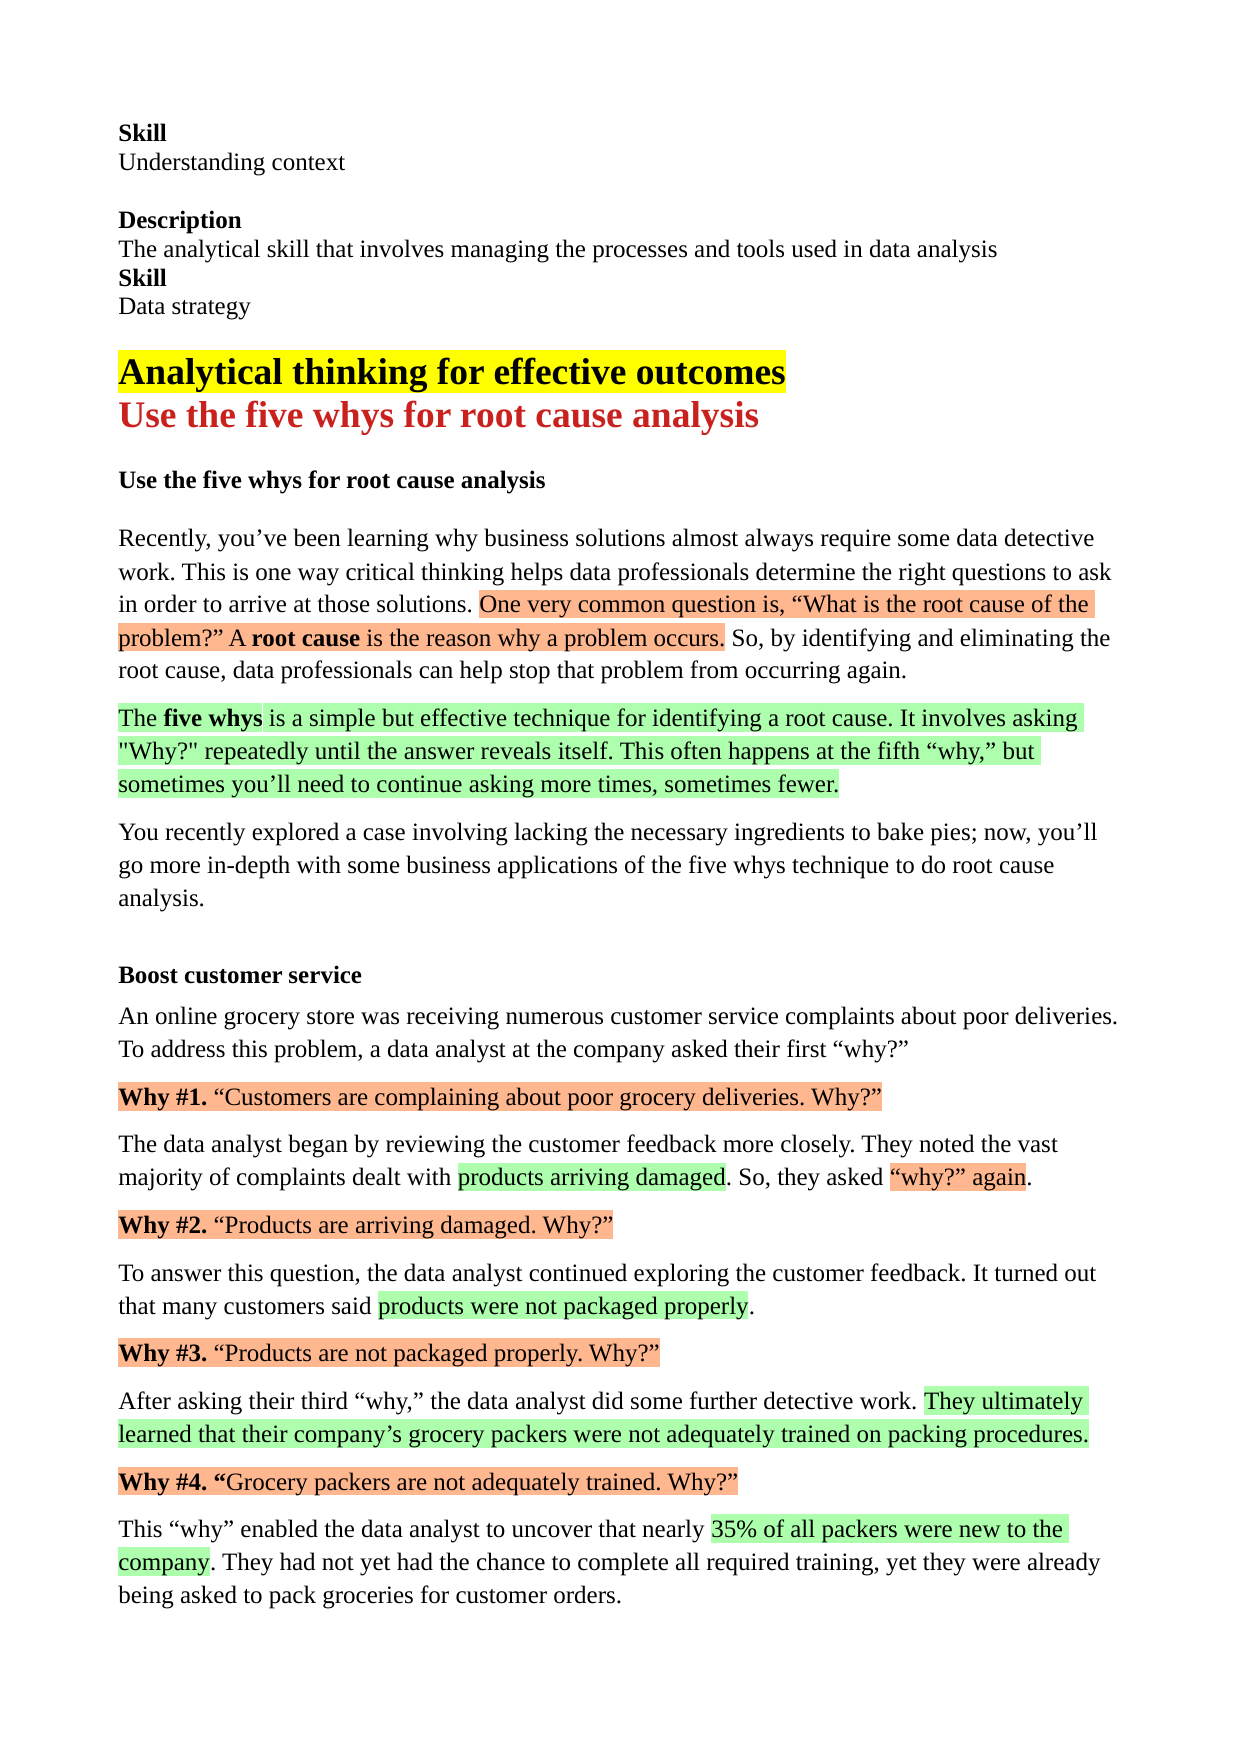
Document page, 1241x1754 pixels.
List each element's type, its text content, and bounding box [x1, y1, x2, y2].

text The data analyst began by reviewing the customer feedback more closely. They noted the vast majority of complaints dealt with products arriving damaged. So, they asked “why?” again. [118, 1129, 1122, 1191]
text Analytical thinking for effective outcomes Use the five whys for root cause analysis [118, 349, 1122, 436]
text An online grocery store was receiving numerous customer service complaints about poor deliveries. To address this problem, a data analyst at the company asked their first “why?” [118, 1001, 1122, 1063]
text Description The analytical skill that involves managing the processes and tools used in data analysis Skill Data strategy [118, 205, 1122, 320]
text Why #2. “Products are arriving damaged. Why?” [118, 1210, 1122, 1239]
text To answer this question, the data analyst continued exploring the customer feedback. It turned out that many customers said products were not packaged properly. [118, 1258, 1122, 1319]
text Recently, you’ve been learning why business solutions almost always require some data detective work. This is one way critical thinking helps data professionals determine the right questions to ask in order to arrive at those solutions. One very common question is, “What is the root cause of the problem?” A root cause is the reason why a problem occurs. So, by identifying and eliminating the root cause, data professionals can help stop that problem from occurring again. [118, 523, 1122, 684]
text This “why” enabled the data analyst to uncover that nearly 35% of all packers were new to the company. They had not yet had the chance to complete all required training, yet they were already being asked to pack groceries for customer orders. [118, 1514, 1122, 1609]
text You recently explored a case involving lacking the necessary ingredients to bake pies; now, you’ll go more in-depth with some business applications of the five whys technique to do root cause analysis. [118, 817, 1122, 912]
text Why #3. “Products are not packaged properly. Why?” [118, 1338, 1122, 1367]
text Why #1. “Customers are complaining about poor grocery deliveries. Why?” [118, 1082, 1122, 1111]
text After asking their third “why,” the data analyst did some further detective work. They ultimately learned that their company’s grocery packers were not adequately trained on packing procedures. [118, 1386, 1122, 1448]
subtitle Boost customer service [118, 960, 1122, 989]
text Why #4. “Grocery packers are not adequately trained. Why?” [118, 1467, 1122, 1495]
subtitle Use the five whys for root cause analysis [118, 465, 1122, 494]
text The five whys is a simple but effective technique for identifying a root cause. It involves asking "Why?" repeatedly until the answer reveals itself. This often happens at the fifth “why,” but sometimes you’ll need to continue asking more times, sometimes fewer. [118, 703, 1122, 798]
text Skill Understanding context [118, 118, 1122, 176]
